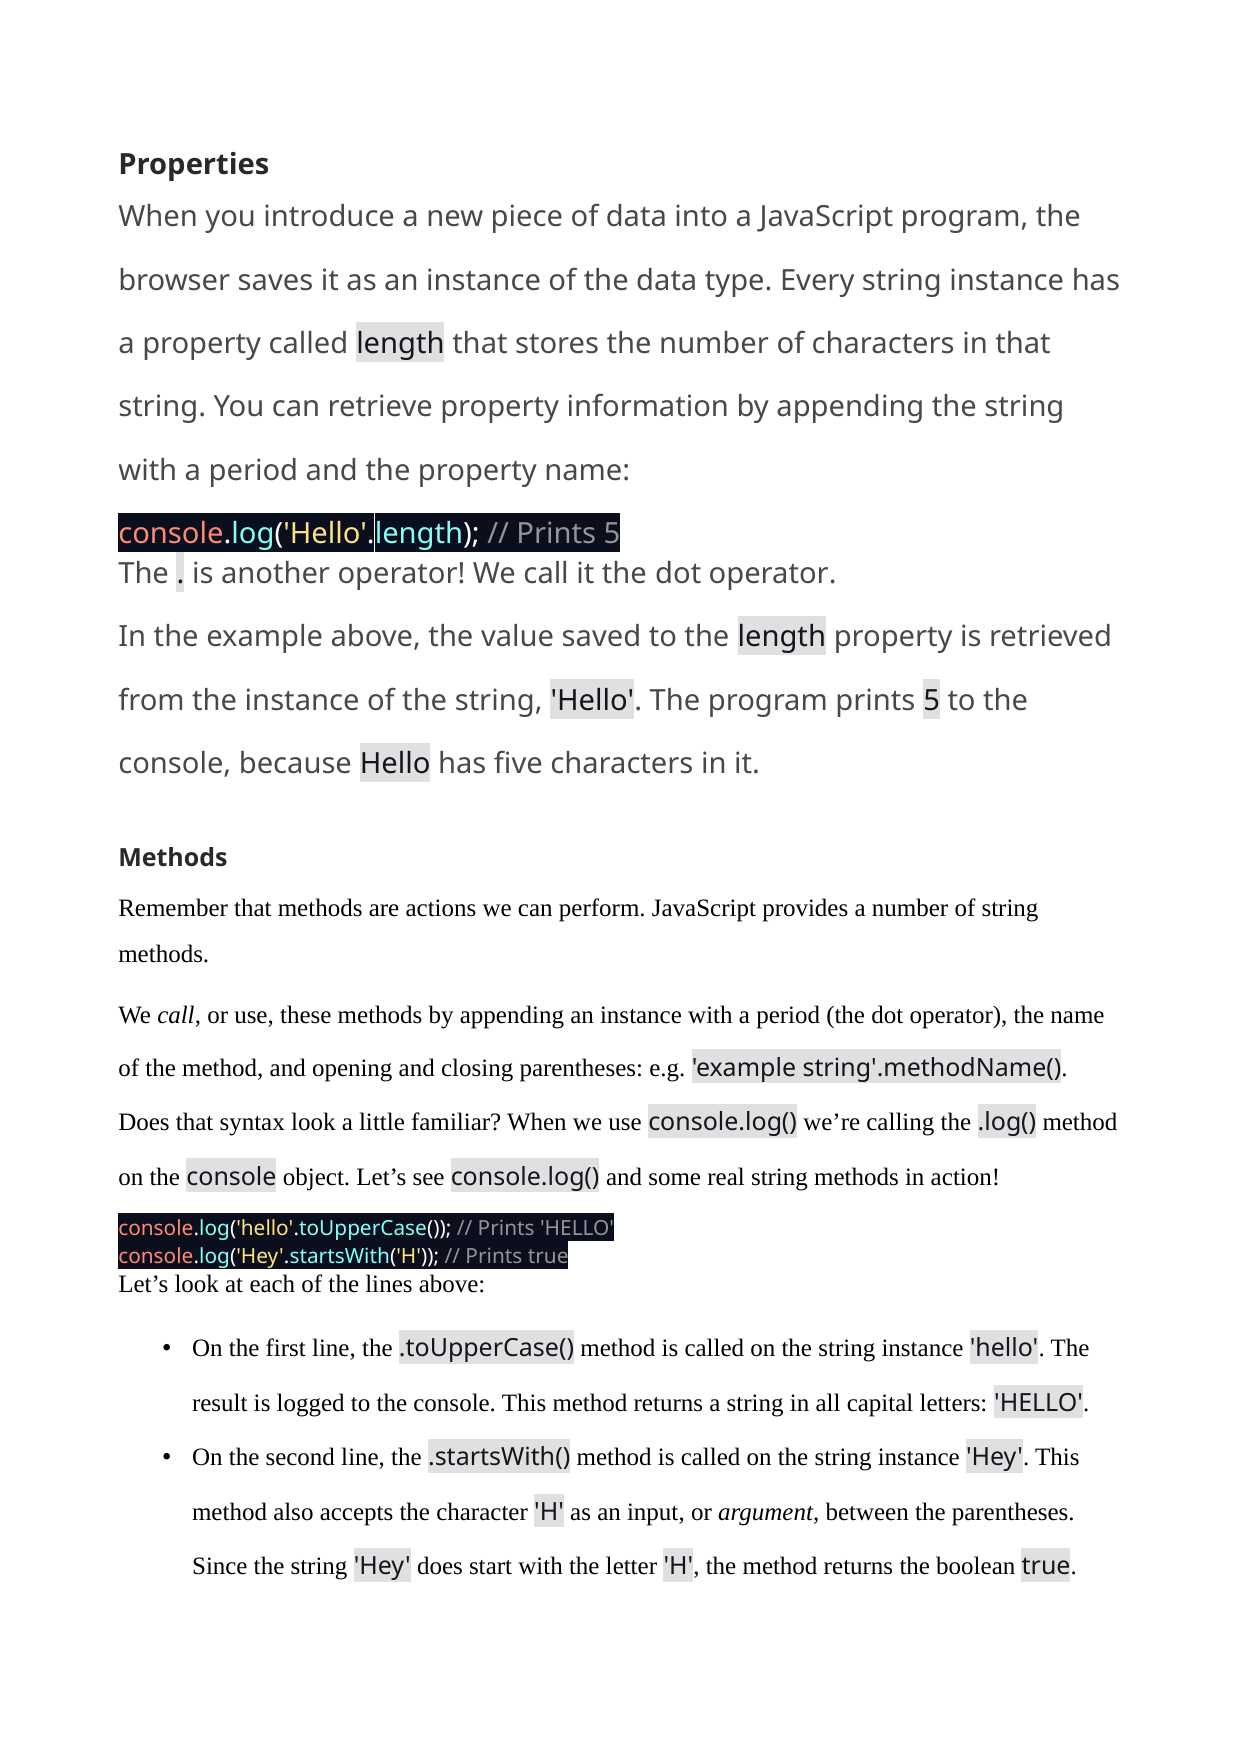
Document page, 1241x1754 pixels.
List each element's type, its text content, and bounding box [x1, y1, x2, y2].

text When you introduce a new piece of data into a JavaScript program, the browser saves it as an instance of the data type. Every string instance has a property called length that stores the number of characters in that string. You can retrieve property information by appending the string with a period and the property name: [118, 195, 1122, 489]
text Methods [118, 806, 1122, 874]
text In the example above, the value saved to the length property is retrieved from the instance of the string, 'Hello'. The program prints 5 to the console, because Hello has five characters in it. [118, 616, 1122, 782]
list On the first line, the .toUpperCase() method is called on the string instance 'hello'. The result is logged to the console. This method returns a string in all capital letters: 'HELLO'. [162, 1330, 1122, 1418]
text console.log('Hey'.startsWith('H')); // Prints true [118, 1241, 1122, 1269]
text We call, or use, these methods by appending an instance with a period (the dot operator), the name of the method, and opening and closing parentheses: e.g. 'example string'.methodName(). [118, 1000, 1122, 1083]
list On the second line, the .startsWith() method is called on the string instance 'Hey'. This method also accepts the character 'H' as an input, or argument, between the parentheses. Since the string 'Hey' does start with the letter 'H', the method returns the boolean true. [162, 1439, 1122, 1582]
text console.log('hello'.toUpperCase()); // Prints 'HELLO' [118, 1213, 1122, 1241]
text Let’s look at each of the lines above: [118, 1269, 1122, 1298]
text Does that syntax look a little familiar? When we use console.log() we’re calling the .log() method on the console object. Let’s see console.log() and some real string methods in action! [118, 1104, 1122, 1192]
subtitle Properties [118, 143, 1122, 183]
text Remember that methods are actions we can perform. JavaScript provides a number of string methods. [118, 893, 1122, 968]
text console.log('Hello'.length); // Prints 5 [118, 512, 1122, 552]
text The . is another operator! We call it the dot operator. [118, 552, 1122, 592]
